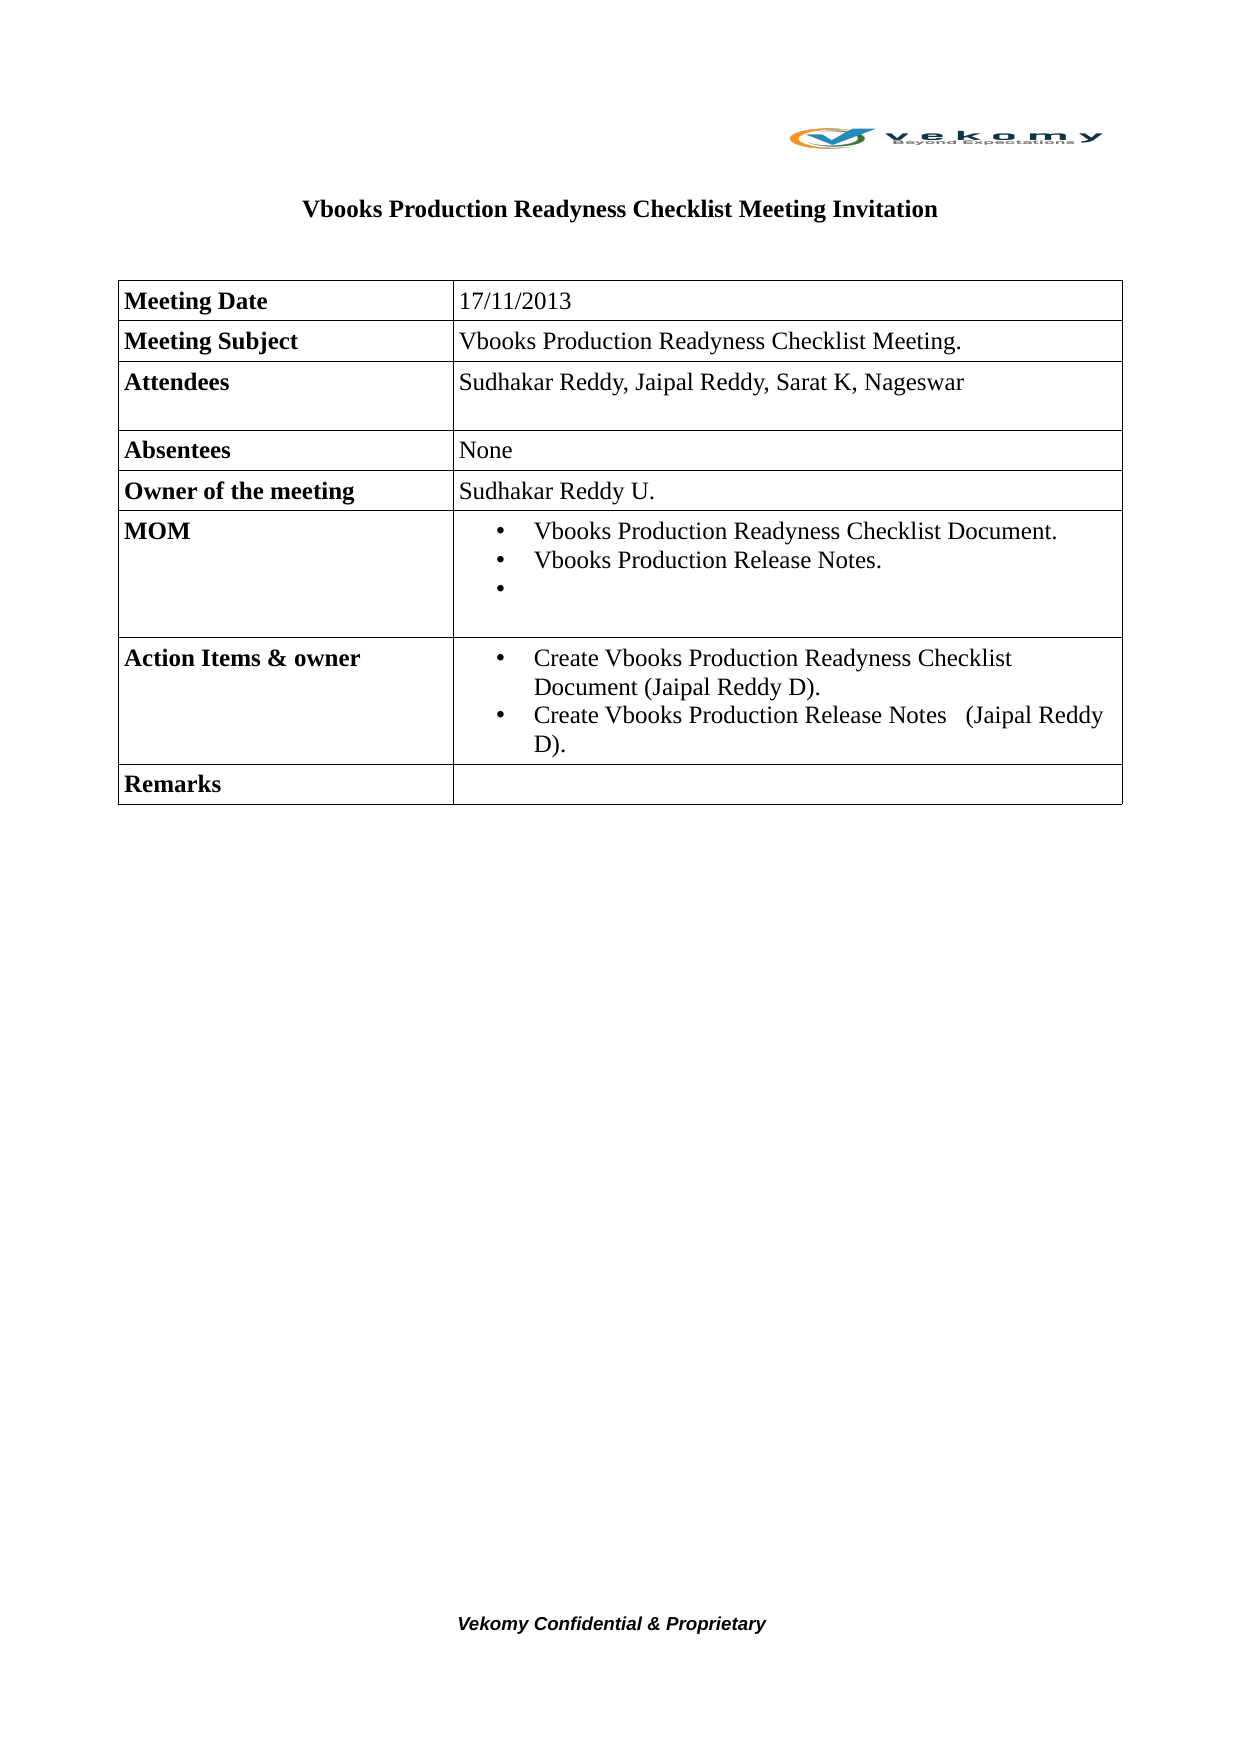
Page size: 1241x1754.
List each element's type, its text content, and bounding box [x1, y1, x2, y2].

table_cell [454, 765, 1122, 804]
table_cell Owner of the meeting [119, 471, 453, 510]
text Vbooks Production Readyness Checklist Meeting Invitation [118, 194, 1122, 223]
table_cell Attendees [119, 362, 453, 430]
table_cell Vbooks Production Readyness Checklist Meeting. [454, 321, 1122, 361]
table_cell Sudhakar Reddy, Jaipal Reddy, Sarat K, Nageswar [454, 362, 1122, 430]
picture [786, 127, 1106, 150]
table_cell Action Items & owner [119, 638, 453, 763]
table_cell MOM [119, 511, 453, 637]
table_cell Vbooks Production Readyness Checklist Document. Vbooks Production Release Notes. [454, 511, 1122, 637]
table_cell Sudhakar Reddy U. [454, 471, 1122, 510]
table_cell Create Vbooks Production Readyness Checklist Document (Jaipal Reddy D). Create Vbooks Production Release Notes (Jaipal Reddy D). [454, 638, 1122, 763]
table_header Meeting Date [119, 281, 453, 320]
table_header 17/11/2013 [454, 281, 1122, 320]
table_cell Meeting Subject [119, 321, 453, 361]
table_cell Absentees [119, 431, 453, 470]
table_cell None [454, 431, 1122, 470]
table_cell Remarks [119, 765, 453, 804]
